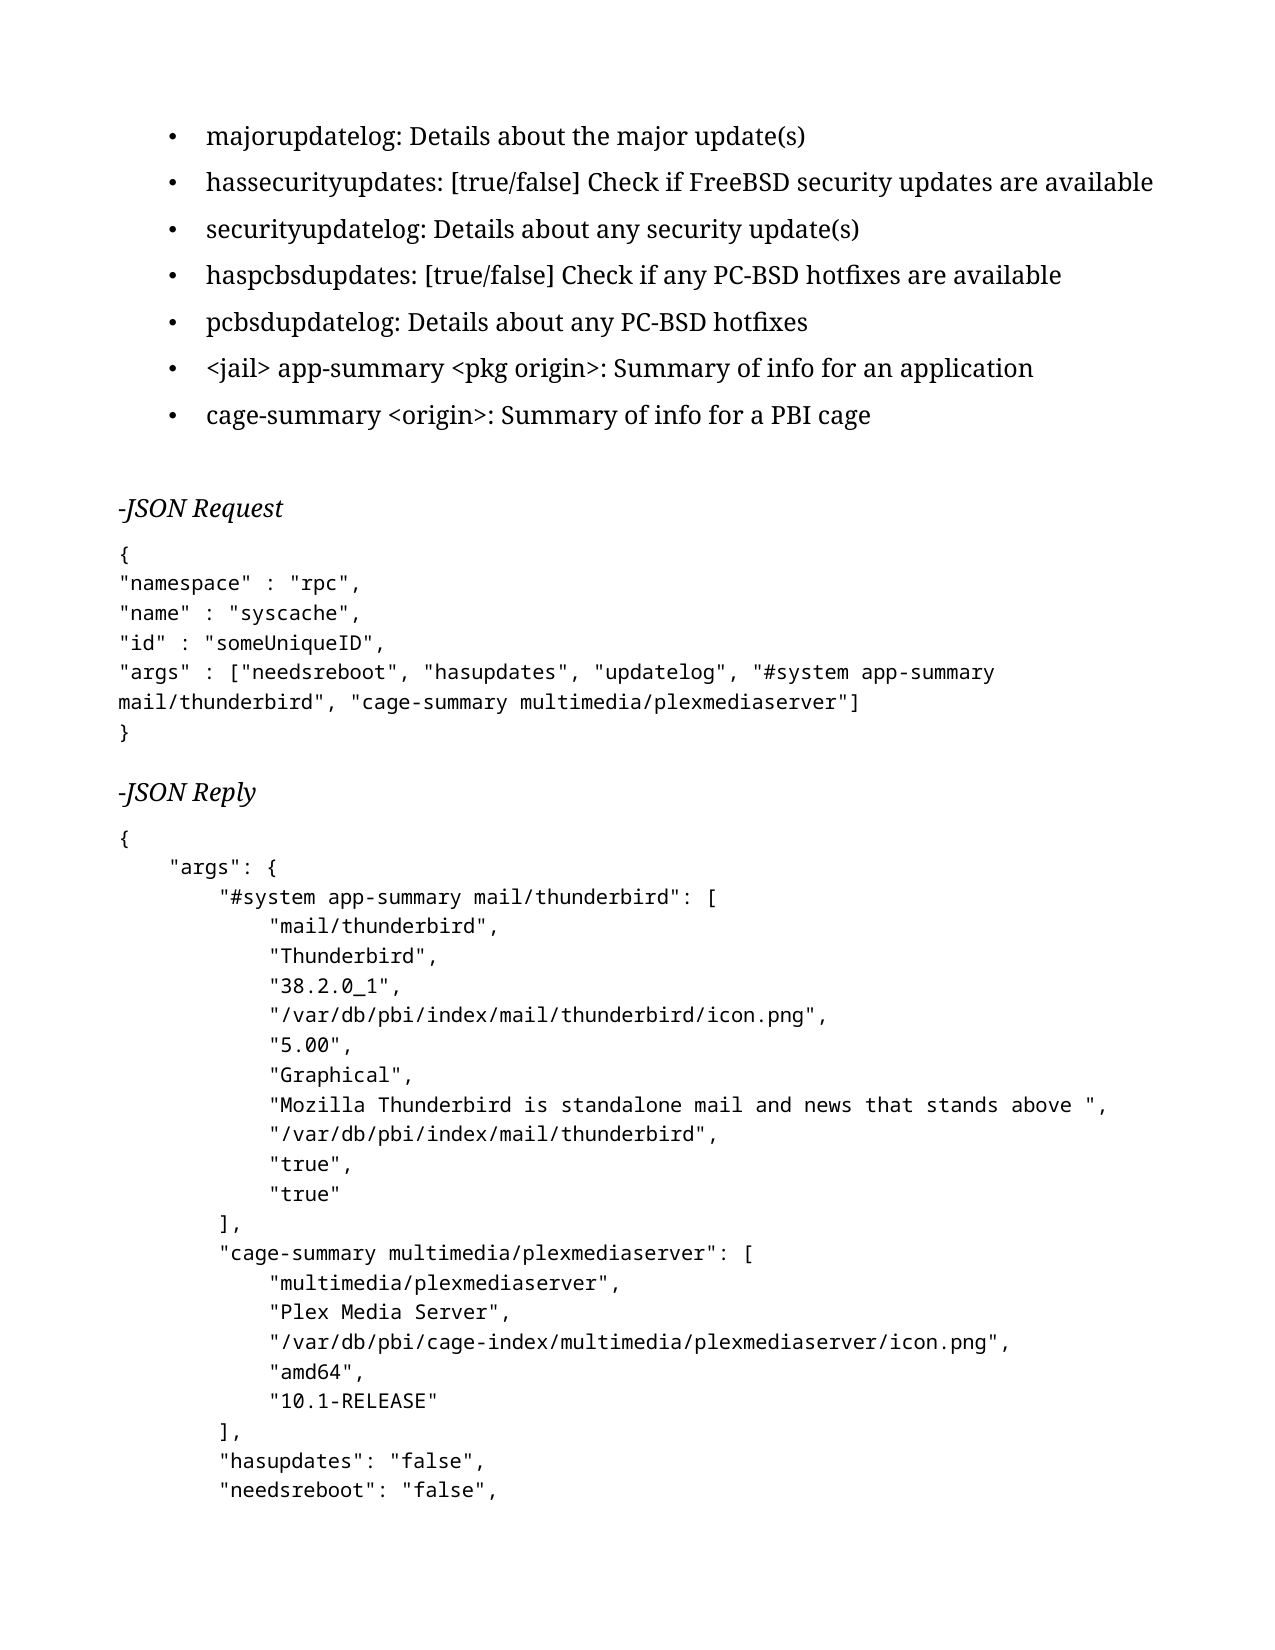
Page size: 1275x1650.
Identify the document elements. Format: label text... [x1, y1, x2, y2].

list hassecurityupdates: [true/false] Check if FreeBSD security updates are available [168, 165, 1157, 199]
text "Thunderbird", [118, 940, 1157, 970]
text "name" : "syscache", [118, 597, 1157, 626]
list majorupdatelog: Details about the major update(s) [168, 118, 1157, 152]
text "needsreboot": "false", [118, 1474, 1157, 1504]
text "args": { [118, 851, 1157, 881]
list pcbsdupdatelog: Details about any PC-BSD hotfixes [168, 304, 1157, 338]
text "Graphical", [118, 1059, 1157, 1088]
text "5.00", [118, 1029, 1157, 1059]
list securityupdatelog: Details about any security update(s) [168, 211, 1157, 245]
text "hasupdates": "false", [118, 1445, 1157, 1474]
text "id" : "someUniqueID", [118, 626, 1157, 656]
list cage-summary <origin>: Summary of info for a PBI cage [168, 397, 1157, 432]
text "true", [118, 1148, 1157, 1177]
text { [118, 821, 1157, 851]
text } [118, 715, 1157, 745]
text ], [118, 1415, 1157, 1445]
text "10.1-RELEASE" [118, 1385, 1157, 1415]
text "cage-summary multimedia/plexmediaserver": [ [118, 1237, 1157, 1267]
text "#system app-summary mail/thunderbird": [ [118, 881, 1157, 910]
text ], [118, 1207, 1157, 1237]
text "true" [118, 1177, 1157, 1207]
text "multimedia/plexmediaserver", [118, 1267, 1157, 1296]
text "Mozilla Thunderbird is standalone mail and news that stands above ", [118, 1088, 1157, 1118]
text { [118, 537, 1157, 567]
text "Plex Media Server", [118, 1296, 1157, 1326]
text "args" : ["needsreboot", "hasupdates", "updatelog", "#system app-summary mail/thunderbird", "cage-summary multimedia/plexmediaserver"] [118, 656, 1157, 715]
text "/var/db/pbi/index/mail/thunderbird/icon.png", [118, 999, 1157, 1029]
text "mail/thunderbird", [118, 910, 1157, 940]
text -JSON Request [118, 491, 1157, 525]
list <jail> app-summary <pkg origin>: Summary of info for an application [168, 351, 1157, 385]
text "namespace" : "rpc", [118, 567, 1157, 597]
text "/var/db/pbi/index/mail/thunderbird", [118, 1118, 1157, 1148]
list haspcbsdupdates: [true/false] Check if any PC-BSD hotfixes are available [168, 258, 1157, 292]
text "38.2.0_1", [118, 970, 1157, 999]
text "/var/db/pbi/cage-index/multimedia/plexmediaserver/icon.png", [118, 1326, 1157, 1356]
text -JSON Reply [118, 775, 1157, 809]
text "amd64", [118, 1356, 1157, 1385]
